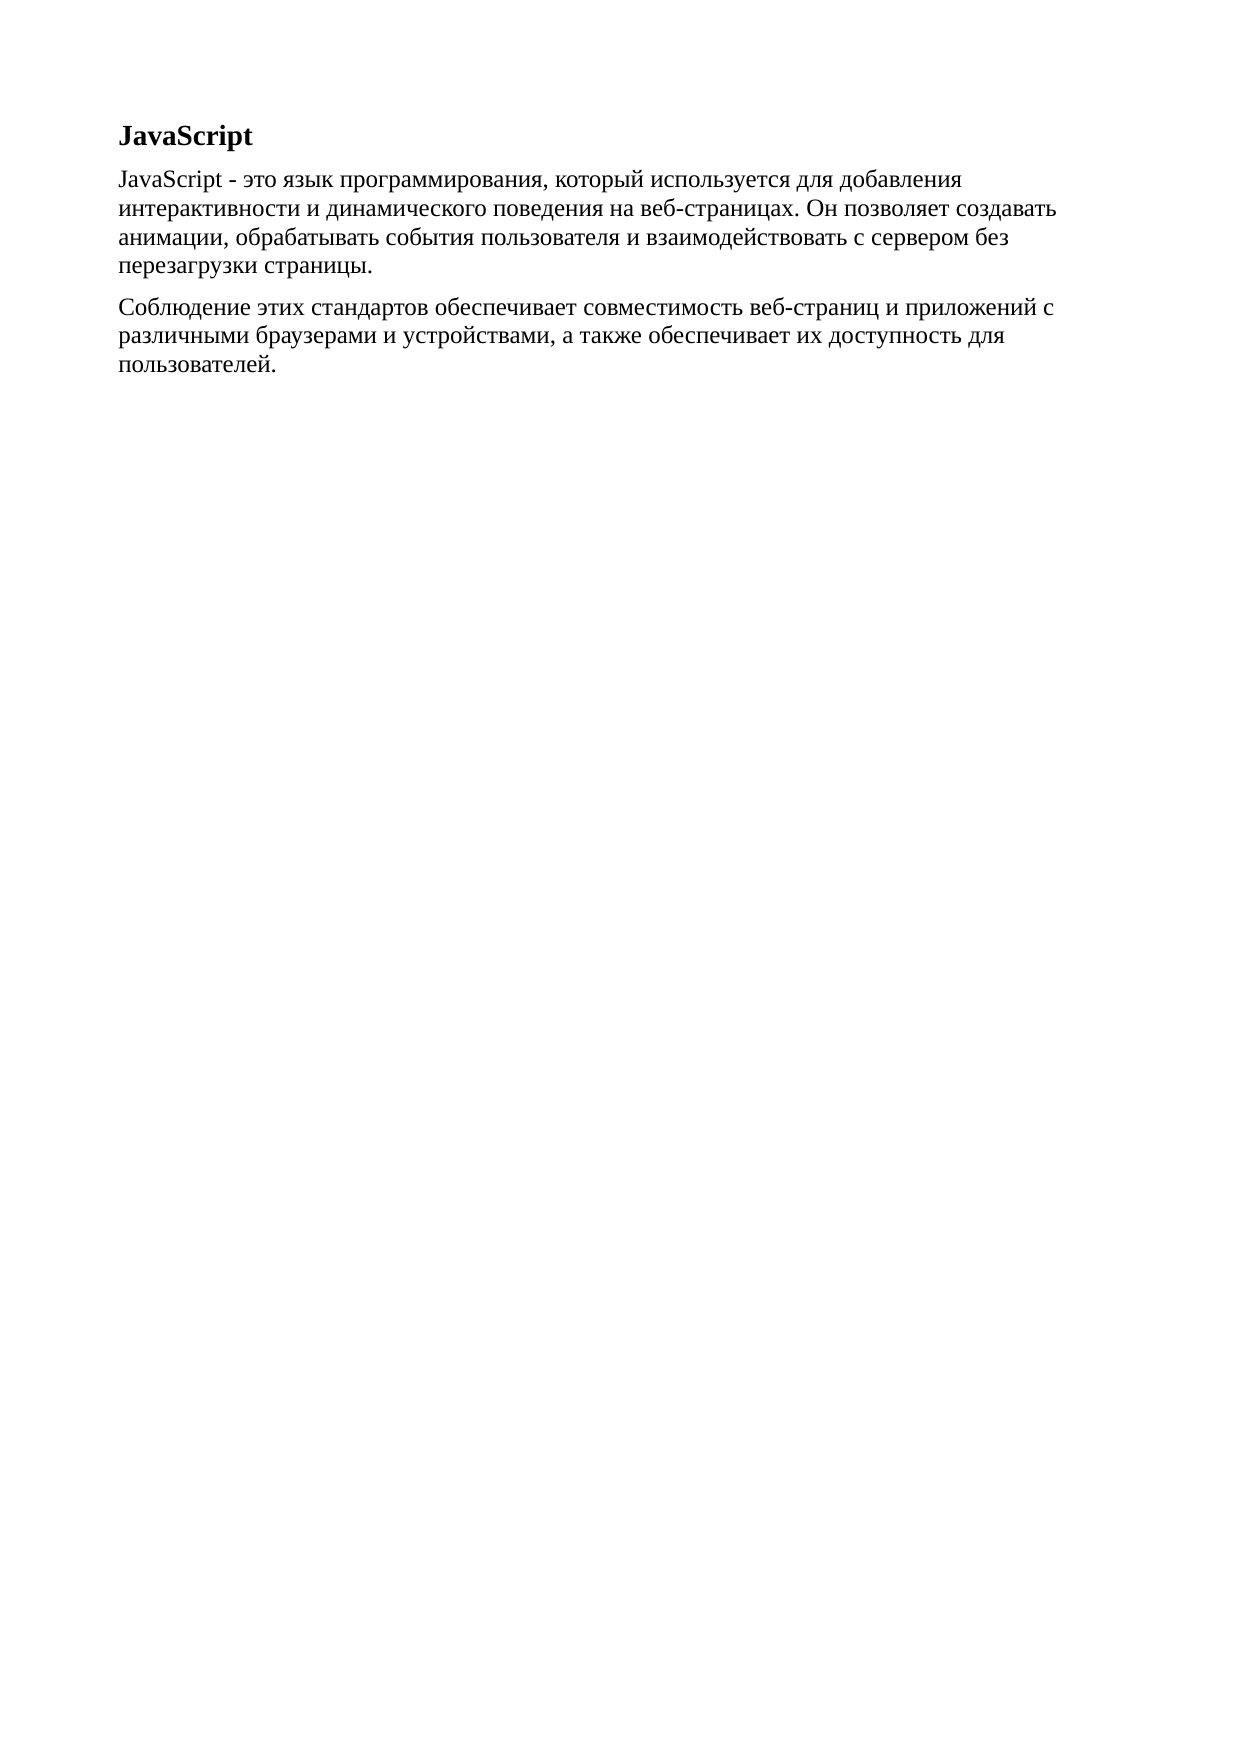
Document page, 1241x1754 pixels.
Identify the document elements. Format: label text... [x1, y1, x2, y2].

text JavaScript - это язык программирования, который используется для добавления интерактивности и динамического поведения на веб-страницах. Он позволяет создавать анимации, обрабатывать события пользователя и взаимодействовать с сервером без перезагрузки страницы. [118, 164, 1122, 279]
subtitle JavaScript [118, 118, 1122, 152]
text Соблюдение этих стандартов обеспечивает совместимость веб-страниц и приложений с различными браузерами и устройствами, а также обеспечивает их доступность для пользователей. [118, 292, 1122, 378]
